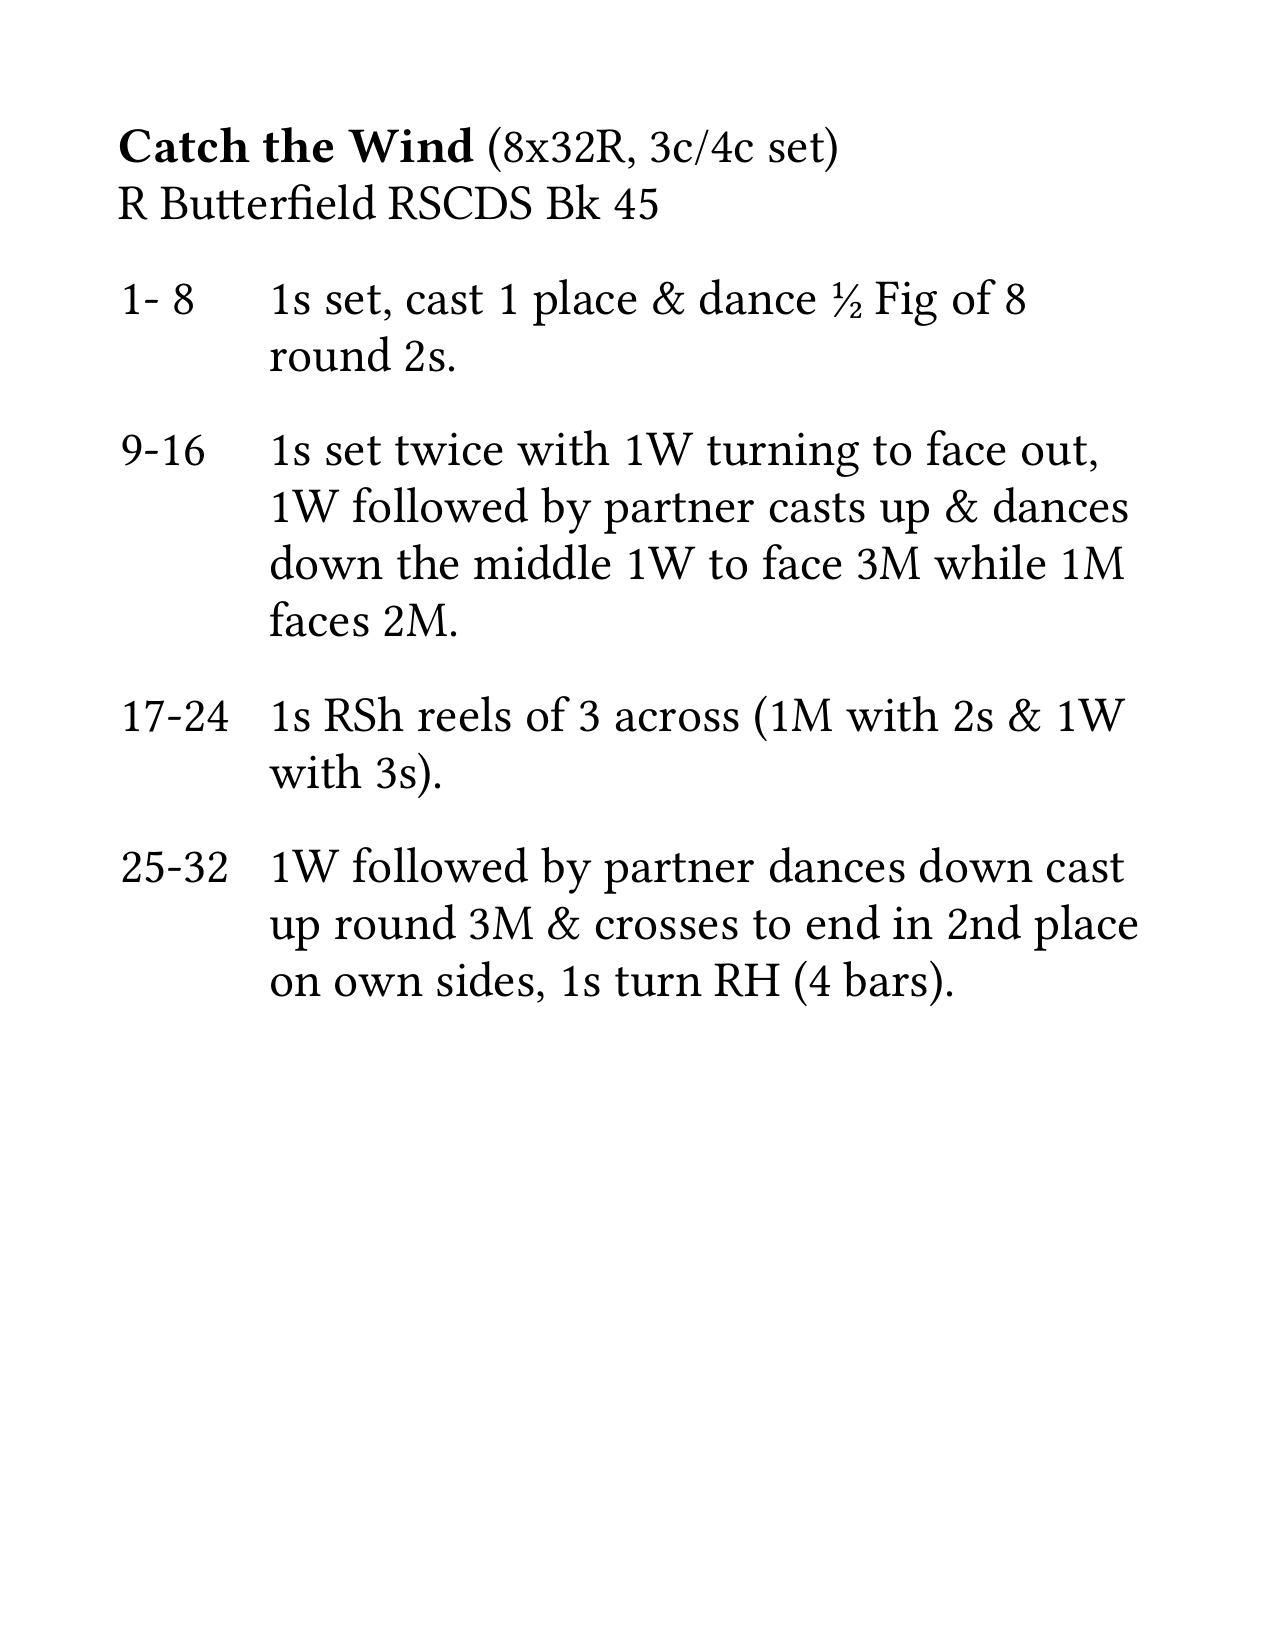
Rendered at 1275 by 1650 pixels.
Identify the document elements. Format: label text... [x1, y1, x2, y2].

text 9-16 1s set twice with 1W turning to face out, 1W followed by partner casts up & dances down the middle 1W to face 3M while 1M faces 2M. [120, 421, 1157, 649]
text 1- 8 1s set, cast 1 place & dance ½ Fig of 8 round 2s. [120, 269, 1157, 383]
text Catch the Wind (8x32R, 3c/4c set) R Butterfield RSCDS Bk 45 [118, 118, 1157, 232]
text 25-32 1W followed by partner dances down cast up round 3M & crosses to end in 2nd place on own sides, 1s turn RH (4 bars). [120, 838, 1157, 1009]
text 17-24 1s RSh reels of 3 across (1M with 2s & 1W with 3s). [120, 686, 1157, 800]
